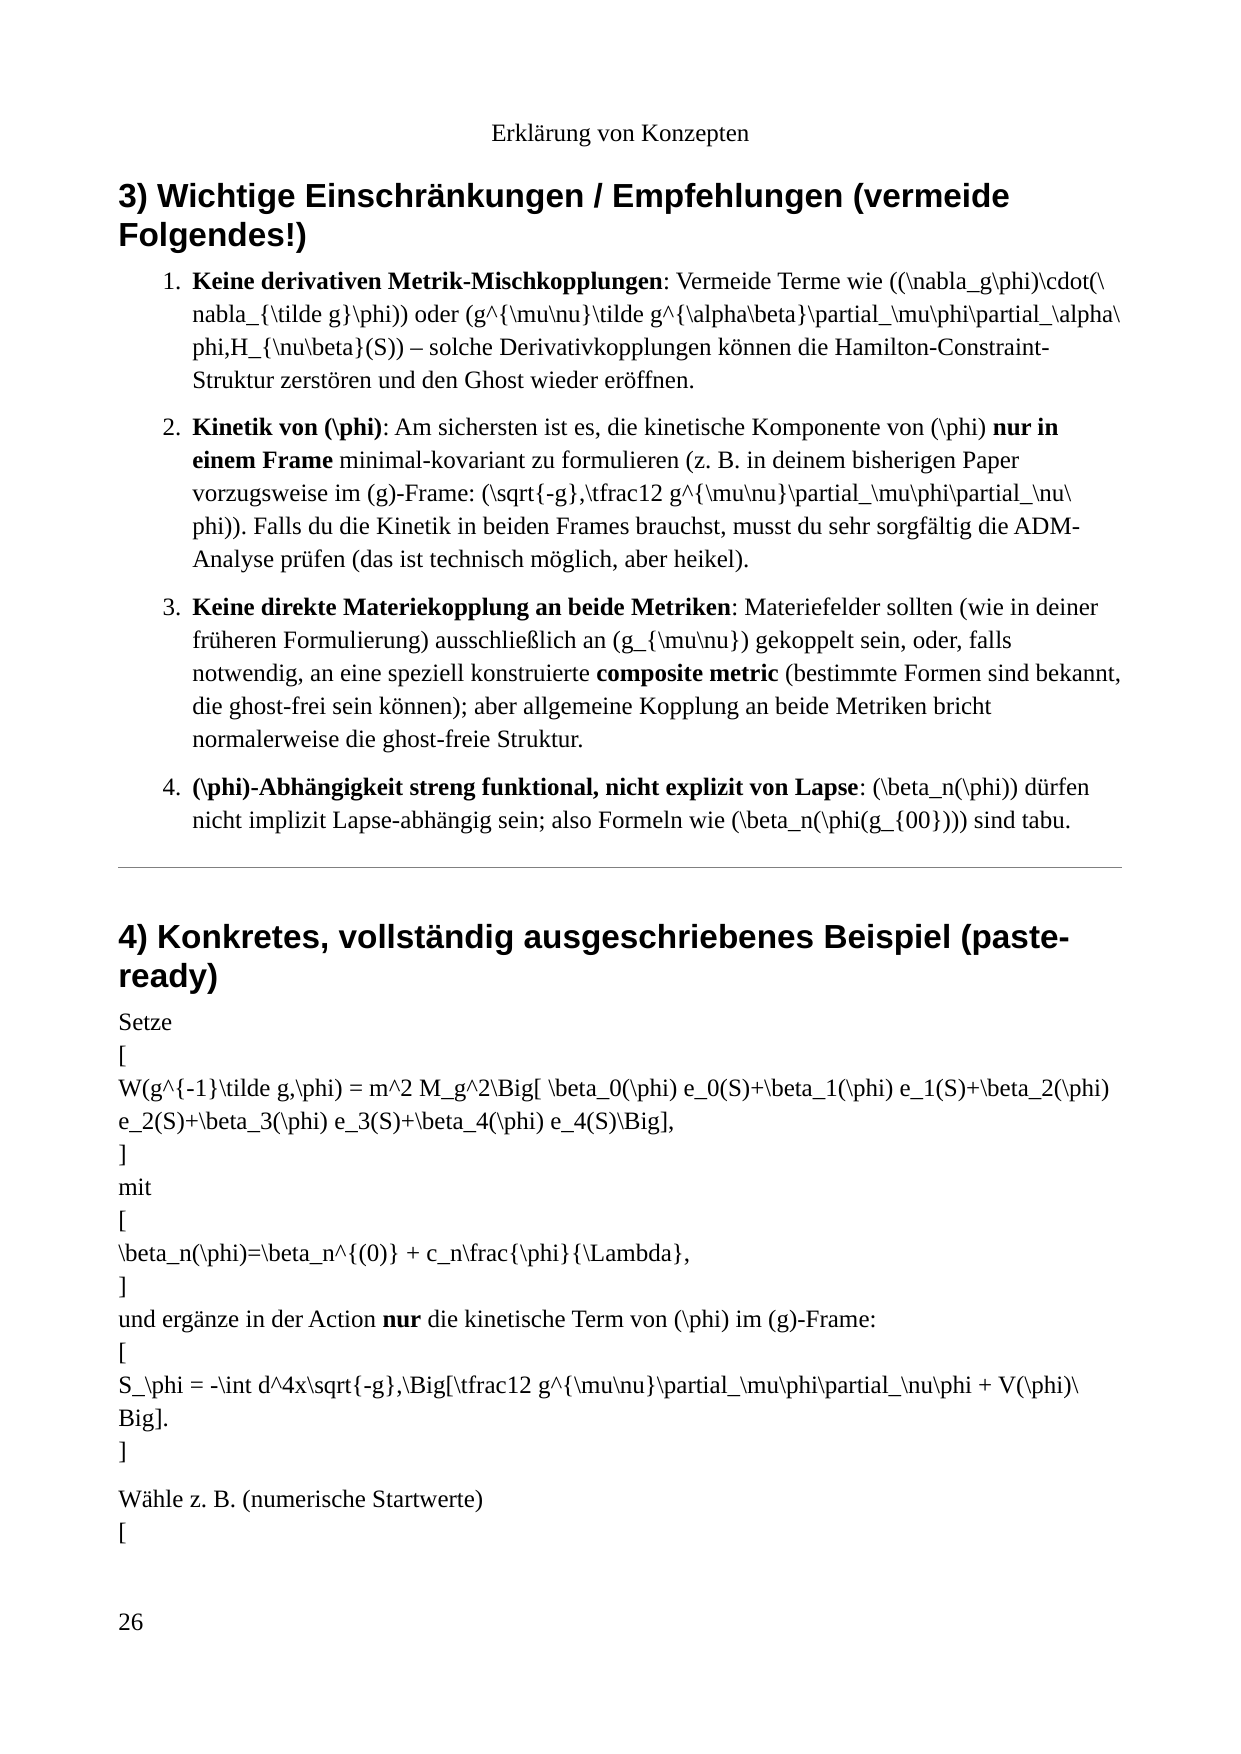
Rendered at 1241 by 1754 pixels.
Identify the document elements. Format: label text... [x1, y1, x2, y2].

list Keine derivativen Metrik-Mischkopplungen: Vermeide Terme wie ((\nabla_g\phi)\cdot(\nabla_{\tilde g}\phi)) oder (g^{\mu\nu}\tilde g^{\alpha\beta}\partial_\mu\phi\partial_\alpha\phi,H_{\nu\beta}(S)) – solche Derivativkopplungen können die Hamilton-Constraint-Struktur zerstören und den Ghost wieder eröffnen. [162, 266, 1122, 393]
subtitle 4) Konkretes, vollständig ausgeschriebenes Beispiel (paste-ready) [118, 917, 1122, 994]
list Keine direkte Materiekopplung an beide Metriken: Materiefelder sollten (wie in deiner früheren Formulierung) ausschließlich an (g_{\mu\nu}) gekoppelt sein, oder, falls notwendig, an eine speziell konstruierte composite metric (bestimmte Formen sind bekannt, die ghost-frei sein können); aber allgemeine Kopplung an beide Metriken bricht normalerweise die ghost-freie Struktur. [162, 592, 1122, 753]
list (\phi)-Abhängigkeit streng funktional, nicht explizit von Lapse: (\beta_n(\phi)) dürfen nicht implizit Lapse-abhängig sein; also Formeln wie (\beta_n(\phi(g_{00}))) sind tabu. [162, 772, 1122, 833]
text Wähle z. B. (numerische Startwerte) [ [118, 1484, 1122, 1546]
list Kinetik von (\phi): Am sichersten ist es, die kinetische Komponente von (\phi) nur in einem Frame minimal-kovariant zu formulieren (z. B. in deinem bisherigen Paper vorzugsweise im (g)-Frame: (\sqrt{-g},\tfrac12 g^{\mu\nu}\partial_\mu\phi\partial_\nu\phi)). Falls du die Kinetik in beiden Frames brauchst, musst du sehr sorgfältig die ADM-Analyse prüfen (das ist technisch möglich, aber heikel). [162, 412, 1122, 573]
subtitle 3) Wichtige Einschränkungen / Empfehlungen (vermeide Folgendes!) [118, 176, 1122, 253]
text Setze [ W(g^{-1}\tilde g,\phi) = m^2 M_g^2\Big[ \beta_0(\phi) e_0(S)+\beta_1(\phi) e_1(S)+\beta_2(\phi) e_2(S)+\beta_3(\phi) e_3(S)+\beta_4(\phi) e_4(S)\Big], ] mit [ \beta_n(\phi)=\beta_n^{(0)} + c_n\frac{\phi}{\Lambda}, ] und ergänze in der Action nur die kinetische Term von (\phi) im (g)-Frame: [ S_\phi = -\int d^4x\sqrt{-g},\Big[\tfrac12 g^{\mu\nu}\partial_\mu\phi\partial_\nu\phi + V(\phi)\Big]. ] [118, 1007, 1122, 1465]
